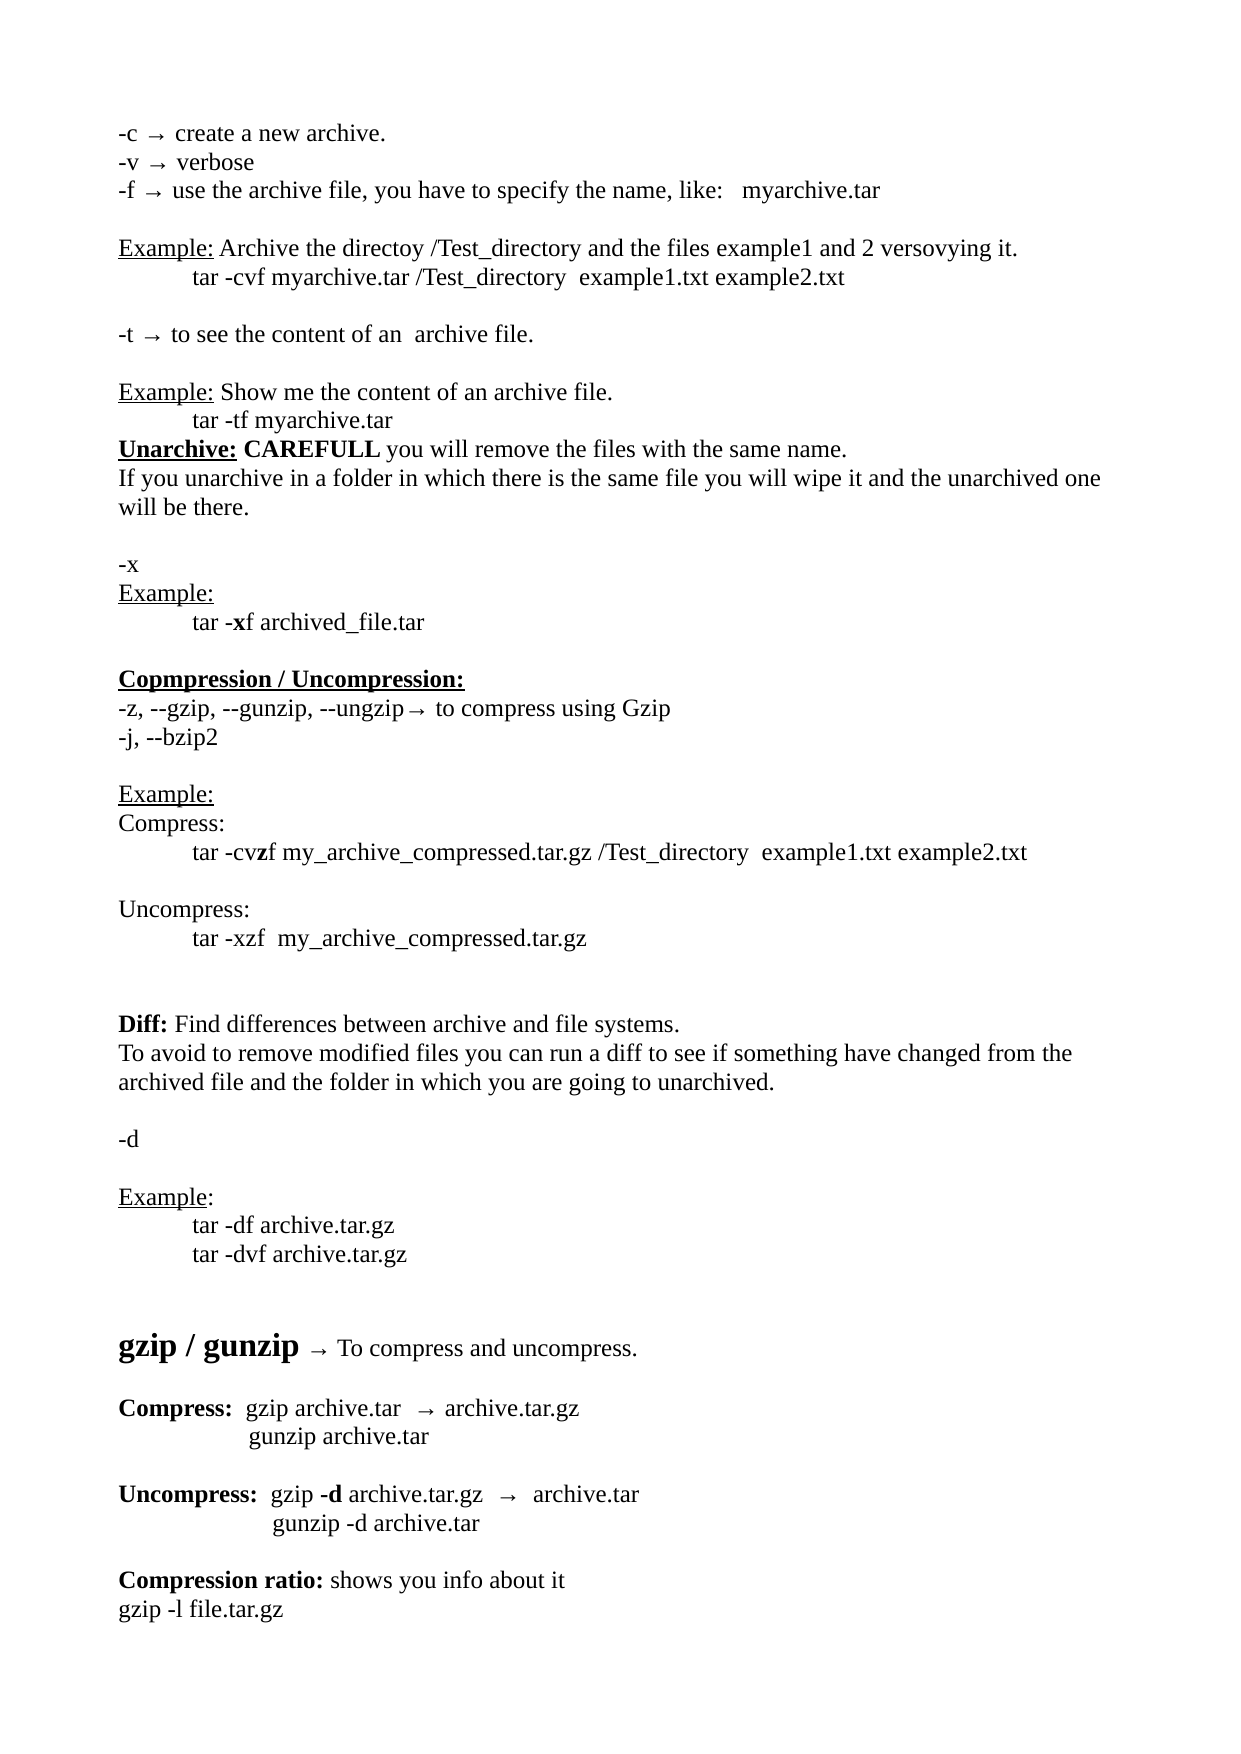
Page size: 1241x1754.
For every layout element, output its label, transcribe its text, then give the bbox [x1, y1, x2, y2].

text Diff: Find differences between archive and file systems. [118, 1009, 1122, 1038]
text Example: [118, 578, 1122, 607]
text tar -cvf myarchive.tar /Test_directory example1.txt example2.txt [118, 262, 1122, 291]
text -t → to see the content of an archive file. [118, 319, 1122, 348]
text gunzip -d archive.tar [118, 1508, 1122, 1536]
text Example: [118, 779, 1122, 808]
text tar -dvf archive.tar.gz [118, 1239, 1122, 1268]
text -c → create a new archive. [118, 118, 1122, 147]
text To avoid to remove modified files you can run a diff to see if something have changed from the archived file and the folder in which you are going to unarchived. [118, 1038, 1122, 1096]
text -f → use the archive file, you have to specify the name, like: myarchive.tar [118, 176, 1122, 204]
text Compress: [118, 808, 1122, 837]
text Uncompress: gzip -d archive.tar.gz → archive.tar [118, 1479, 1122, 1508]
text tar -xf archived_file.tar [118, 607, 1122, 636]
text -v → verbose [118, 147, 1122, 176]
text Compress: gzip archive.tar → archive.tar.gz [118, 1393, 1122, 1421]
text Unarchive: CAREFULL you will remove the files with the same name. [118, 434, 1122, 463]
text tar -df archive.tar.gz [118, 1211, 1122, 1239]
text If you unarchive in a folder in which there is the same file you will wipe it and the unarchived one will be there. [118, 463, 1122, 521]
text Compression ratio: shows you info about it [118, 1565, 1122, 1594]
text -d [118, 1124, 1122, 1153]
text Copmpression / Uncompression: [118, 664, 1122, 693]
text tar -cvzf my_archive_compressed.tar.gz /Test_directory example1.txt example2.txt [118, 837, 1122, 866]
text Example: Show me the content of an archive file. [118, 377, 1122, 406]
text gunzip archive.tar [118, 1421, 1122, 1450]
text Example: [118, 1182, 1122, 1211]
text tar -tf myarchive.tar [118, 406, 1122, 434]
text -j, --bzip2 [118, 722, 1122, 751]
text Example: Archive the directoy /Test_directory and the files example1 and 2 versovying it. [118, 233, 1122, 262]
text gzip -l file.tar.gz [118, 1594, 1122, 1623]
text -x [118, 549, 1122, 578]
text tar -xzf my_archive_compressed.tar.gz [118, 923, 1122, 952]
text Uncompress: [118, 894, 1122, 923]
text gzip / gunzip → To compress and uncompress. [118, 1326, 1122, 1364]
text -z, --gzip, --gunzip, --ungzip→ to compress using Gzip [118, 693, 1122, 722]
